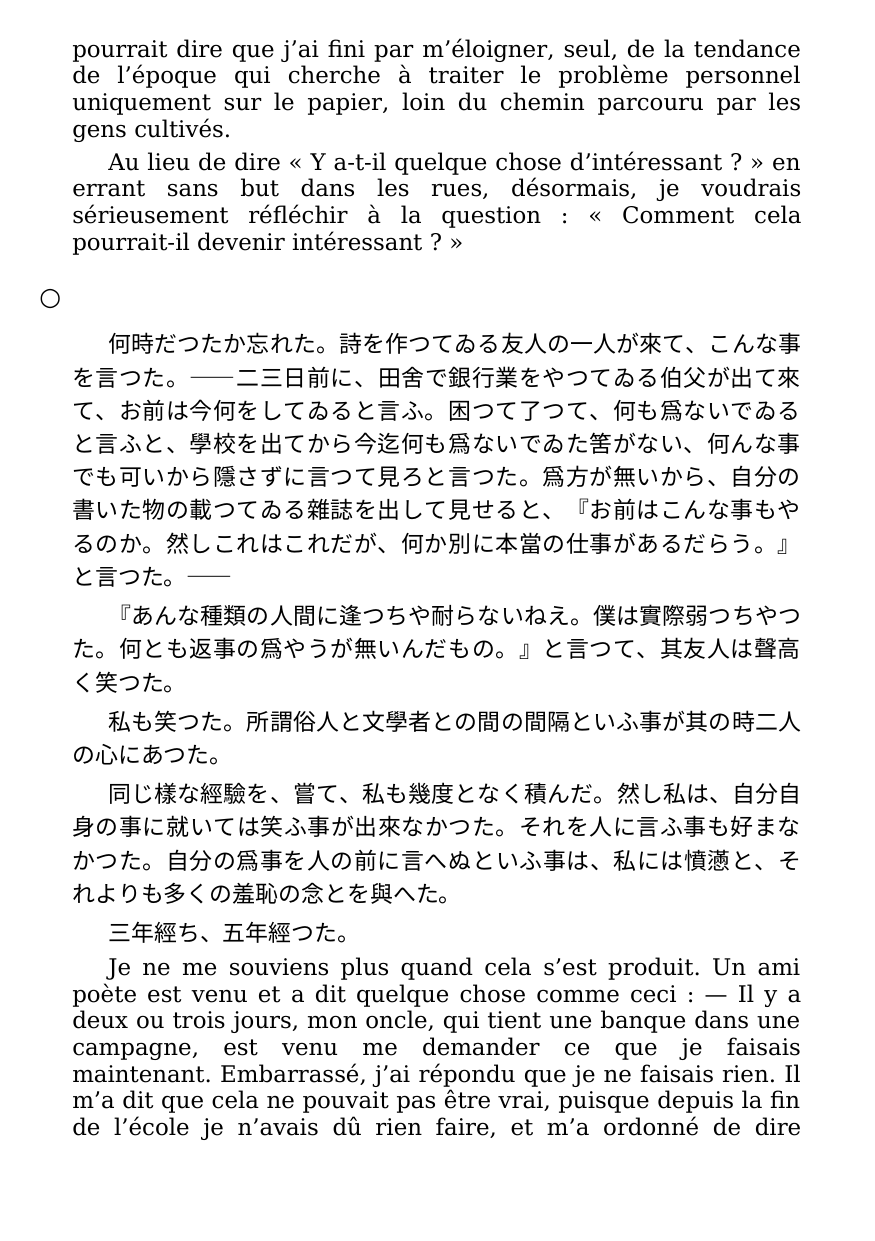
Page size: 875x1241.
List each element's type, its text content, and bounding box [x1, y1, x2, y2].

text 同じ樣な經驗を、嘗て、私も幾度となく積んだ。然し私は、自分自身の事に就いては笑ふ事が出來なかつた。それを人に言ふ事も好まなかつた。自分の爲事を人の前に言へぬといふ事は、私には憤懣と、それよりも多くの羞恥の念とを與へた。 [72, 776, 802, 909]
text 私も笑つた。所謂俗人と文學者との間の間隔といふ事が其の時二人の心にあつた。 [72, 704, 802, 770]
text Je ne me souviens plus quand cela s’est produit. Un ami poète est venu et a dit quelque chose comme ceci : — Il y a deux ou trois jours, mon oncle, qui tient une banque dans une campagne, est venu me demander ce que je faisais maintenant. Embarrassé, j’ai répondu que je ne faisais rien. Il m’a dit que cela ne pouvait pas être vrai, puisque depuis la fin de l’école je n’avais dû rien faire, et m’a ordonné de dire [72, 954, 802, 1141]
text 三年經ち、五年經つた。 [72, 915, 802, 948]
text 何時だつたか忘れた。詩を作つてゐる友人の一人が來て、こんな事を言つた。――二三日前に、田舍で銀行業をやつてゐる伯父が出て來て、お前は今何をしてゐると言ふ。困つて了つて、何も爲ないでゐると言ふと、學校を出てから今迄何も爲ないでゐた筈がない、何んな事でも可いから隱さずに言つて見ろと言つた。爲方が無いから、自分の書いた物の載つてゐる雜誌を出して見せると、『お前はこんな事もやるのか。然しこれはこれだが、何か別に本當の仕事があるだらう。』と言つた。―― [72, 326, 802, 592]
subtitle ○ [36, 279, 838, 314]
text pourrait dire que j’ai fini par m’éloigner, seul, de la tendance de l’époque qui cherche à traiter le problème personnel uniquement sur le papier, loin du chemin parcouru par les gens cultivés. [72, 36, 802, 143]
text 『あんな種類の人間に逢つちや耐らないねえ。僕は實際弱つちやつた。何とも返事の爲やうが無いんだもの。』と言つて、其友人は聲高く笑つた。 [72, 598, 802, 698]
text Au lieu de dire « Y a-t-il quelque chose d’intéressant ? » en errant sans but dans les rues, désormais, je voudrais sérieusement réfléchir à la question : « Comment cela pourrait-il devenir intéressant ? » [72, 149, 802, 255]
